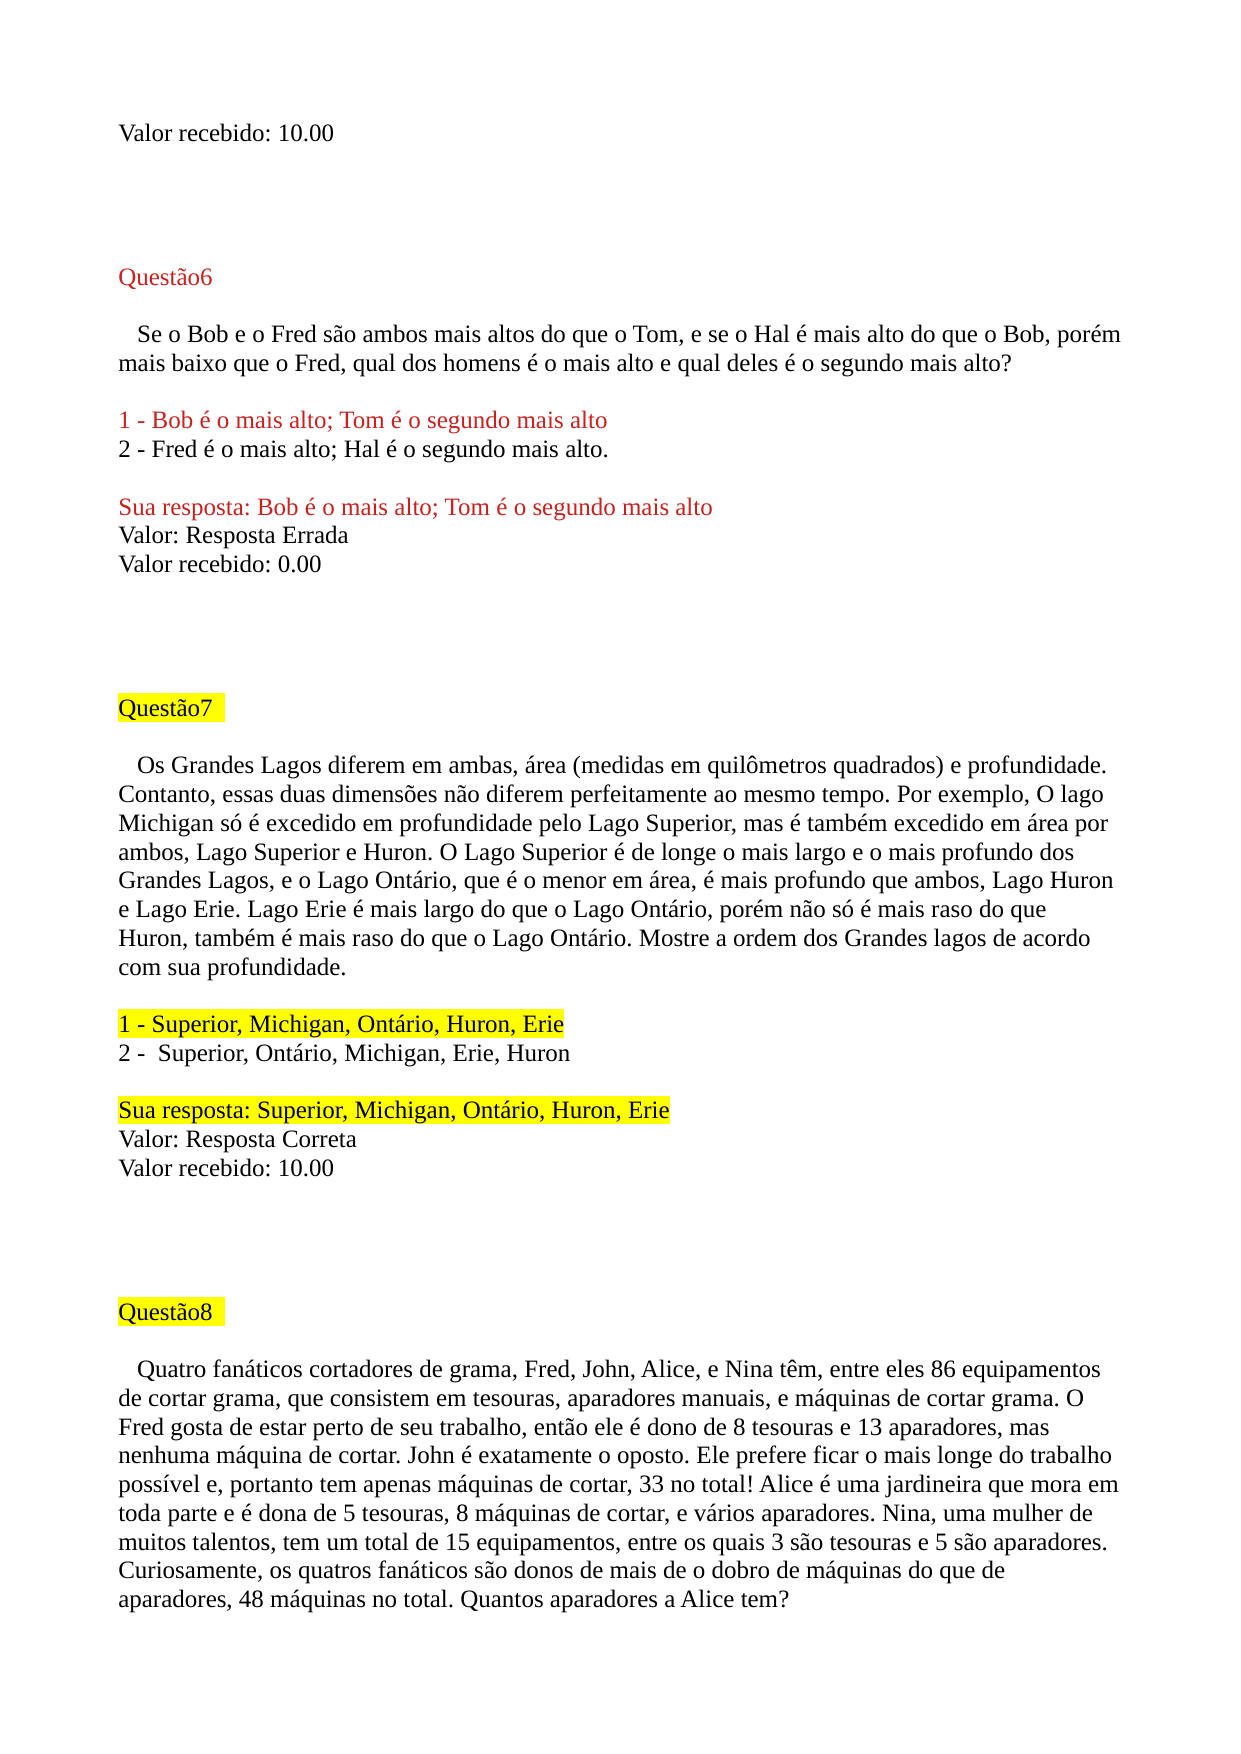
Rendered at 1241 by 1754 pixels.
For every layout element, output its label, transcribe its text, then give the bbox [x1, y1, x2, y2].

text 1 - Superior, Michigan, Ontário, Huron, Erie [118, 1009, 1122, 1038]
text 2 - Fred é o mais alto; Hal é o segundo mais alto. [118, 434, 1122, 463]
text Questão8 [118, 1297, 1122, 1326]
text Quatro fanáticos cortadores de grama, Fred, John, Alice, e Nina têm, entre eles 86 equipamentos de cortar grama, que consistem em tesouras, aparadores manuais, e máquinas de cortar grama. O Fred gosta de estar perto de seu trabalho, então ele é dono de 8 tesouras e 13 aparadores, mas nenhuma máquina de cortar. John é exatamente o oposto. Ele prefere ficar o mais longe do trabalho possível e, portanto tem apenas máquinas de cortar, 33 no total! Alice é uma jardineira que mora em toda parte e é dona de 5 tesouras, 8 máquinas de cortar, e vários aparadores. Nina, uma mulher de muitos talentos, tem um total de 15 equipamentos, entre os quais 3 são tesouras e 5 são aparadores. Curiosamente, os quatros fanáticos são donos de mais de o dobro de máquinas do que de aparadores, 48 máquinas no total. Quantos aparadores a Alice tem? [118, 1354, 1122, 1613]
text 1 - Bob é o mais alto; Tom é o segundo mais alto [118, 406, 1122, 434]
text Se o Bob e o Fred são ambos mais altos do que o Tom, e se o Hal é mais alto do que o Bob, porém mais baixo que o Fred, qual dos homens é o mais alto e qual deles é o segundo mais alto? [118, 319, 1122, 377]
text Sua resposta: Superior, Michigan, Ontário, Huron, Erie [118, 1096, 1122, 1124]
text Valor recebido: 10.00 [118, 118, 1122, 147]
text Sua resposta: Bob é o mais alto; Tom é o segundo mais alto [118, 492, 1122, 521]
text Valor: Resposta Errada [118, 521, 1122, 549]
text Questão7 [118, 693, 1122, 722]
text Valor recebido: 0.00 [118, 549, 1122, 578]
text Os Grandes Lagos diferem em ambas, área (medidas em quilômetros quadrados) e profundidade. Contanto, essas duas dimensões não diferem perfeitamente ao mesmo tempo. Por exemplo, O lago Michigan só é excedido em profundidade pelo Lago Superior, mas é também excedido em área por ambos, Lago Superior e Huron. O Lago Superior é de longe o mais largo e o mais profundo dos Grandes Lagos, e o Lago Ontário, que é o menor em área, é mais profundo que ambos, Lago Huron e Lago Erie. Lago Erie é mais largo do que o Lago Ontário, porém não só é mais raso do que Huron, também é mais raso do que o Lago Ontário. Mostre a ordem dos Grandes lagos de acordo com sua profundidade. [118, 751, 1122, 981]
text Valor: Resposta Correta [118, 1124, 1122, 1153]
text 2 - Superior, Ontário, Michigan, Erie, Huron [118, 1038, 1122, 1067]
text Questão6 [118, 262, 1122, 291]
text Valor recebido: 10.00 [118, 1153, 1122, 1182]
